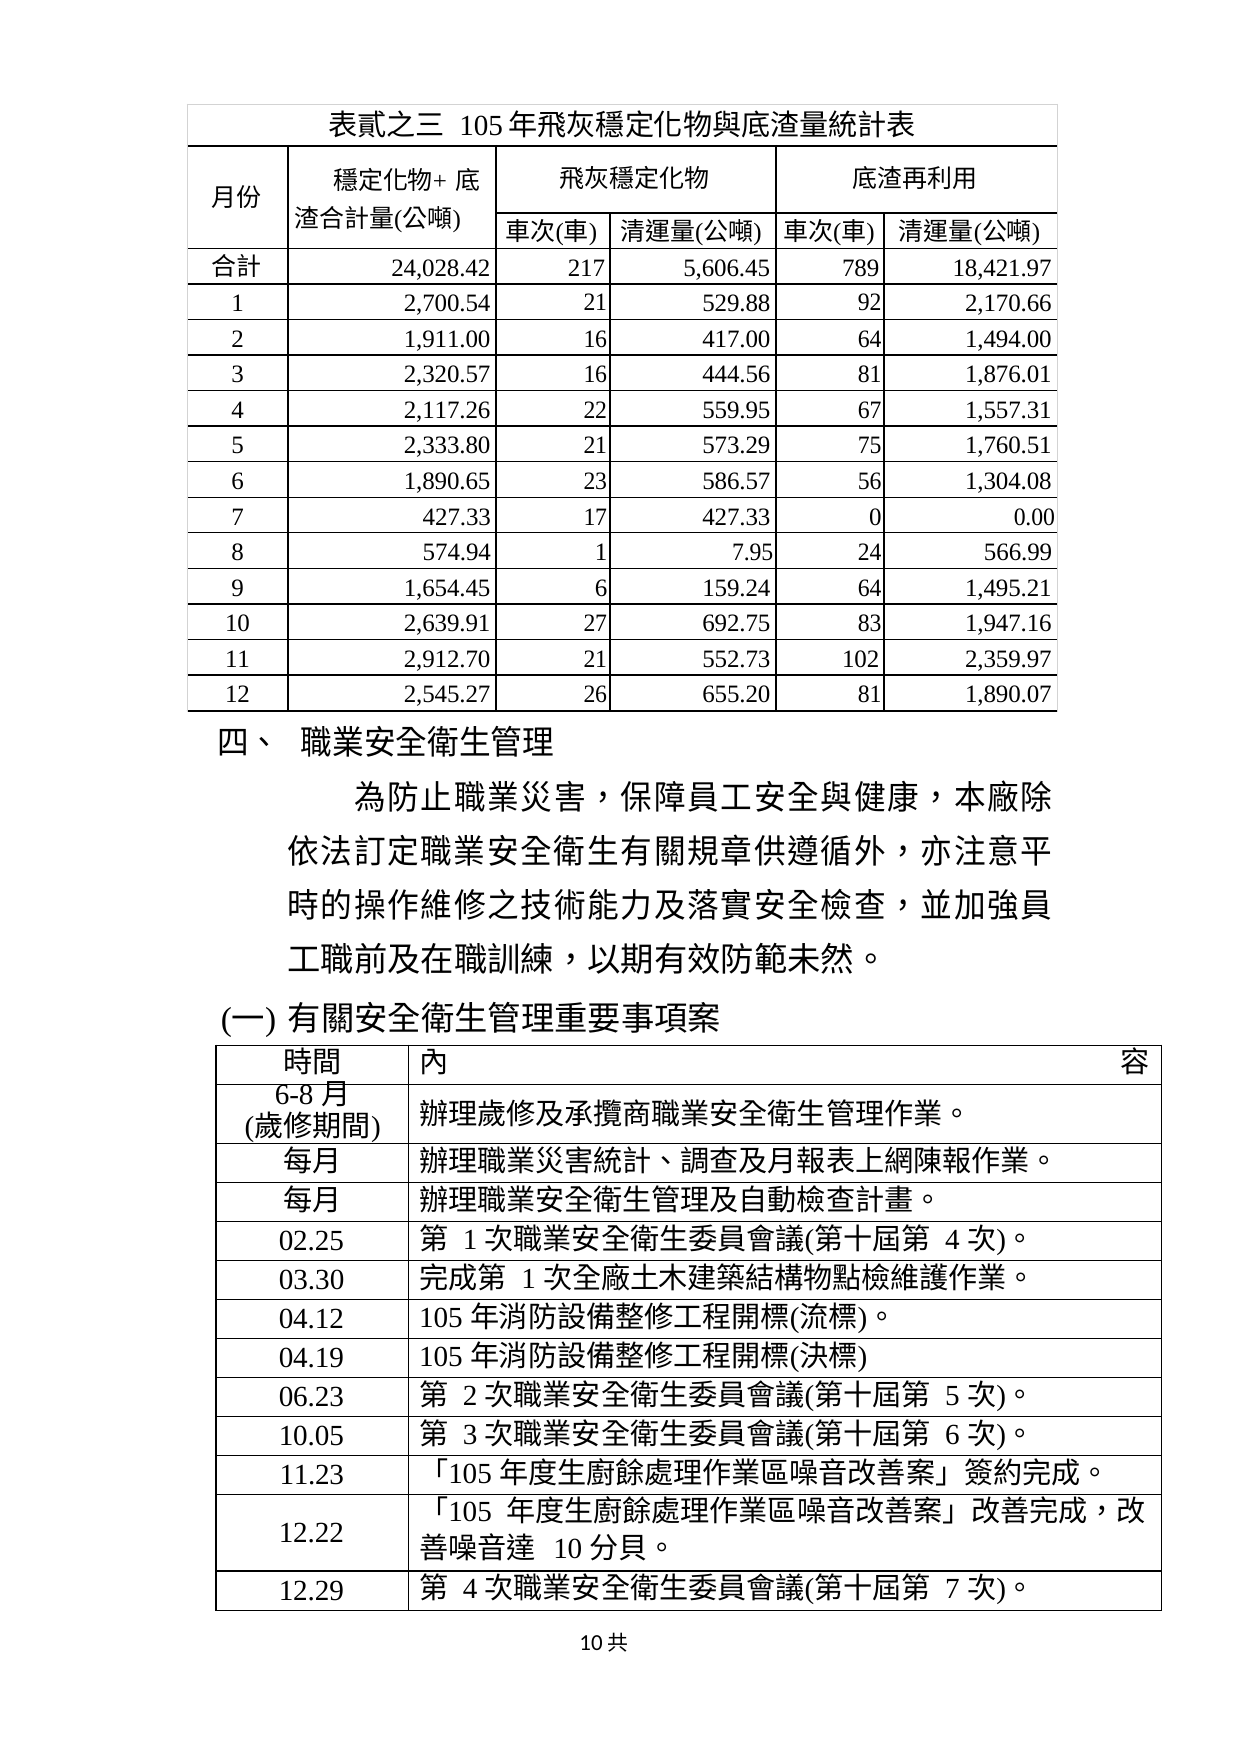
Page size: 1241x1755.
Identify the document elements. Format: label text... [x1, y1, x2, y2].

table_cell 0 [777, 498, 883, 532]
table_cell 574.94 [289, 533, 495, 567]
table_cell 2,333.80 [289, 427, 495, 461]
table_cell 2,320.57 [289, 356, 495, 390]
table_cell 2,700.54 [289, 285, 495, 319]
table_cell 04.19 [217, 1339, 408, 1376]
table_cell 789 [777, 249, 883, 283]
table_cell 10.05 [217, 1417, 408, 1454]
table_cell 11.23 [217, 1456, 408, 1493]
table_cell 9 [188, 569, 287, 603]
table_cell 06.23 [217, 1378, 408, 1416]
table_cell 2,359.97 [885, 640, 1057, 674]
table_cell 車次(車) [497, 214, 609, 248]
table_cell 16 [497, 356, 609, 390]
table_cell 5,606.45 [611, 249, 775, 283]
table_cell 5 [188, 427, 287, 461]
table_cell 655.20 [611, 676, 775, 710]
table_cell 427.33 [611, 498, 775, 532]
table_cell 105 年消防設備整修工程開標(流標)。 [409, 1300, 1161, 1337]
table_cell 2 [188, 320, 287, 354]
table_cell 4 [188, 391, 287, 425]
table_cell 12.29 [217, 1572, 408, 1609]
table_cell 573.29 [611, 427, 775, 461]
table_cell 2,639.91 [289, 605, 495, 638]
table_cell 辦理職業安全衛生管理及自動檢查計畫。 [409, 1183, 1161, 1221]
text 為防止職業災害，保障員工安全與健康，本廠除 依法訂定職業安全衛生有關規章供遵循外，亦注意平 時的操作維修之技術能力及落實安全檢查，並加強員 工職前及在職訓練，以期有效防範未然。 [287, 771, 1054, 981]
table_cell 底渣再利用 [777, 147, 1057, 212]
table_cell 第 4 次職業安全衛生委員會議(第十屆第 7 次)。 [409, 1572, 1161, 1609]
table_cell 完成第 1 次全廠土木建築結構物點檢維護作業。 [409, 1261, 1161, 1298]
table_cell 559.95 [611, 391, 775, 425]
table_cell 552.73 [611, 640, 775, 674]
table_cell 12 [188, 676, 287, 710]
table_cell 「105 年度生廚餘處理作業區噪音改善案」簽約完成。 [409, 1456, 1161, 1493]
table_cell 2,912.70 [289, 640, 495, 674]
table_cell 56 [777, 462, 883, 496]
table_cell 17 [497, 498, 609, 532]
table_cell 清運量(公噸) [885, 214, 1057, 248]
table_cell 159.24 [611, 569, 775, 603]
table_cell 26 [497, 676, 609, 710]
table_cell 427.33 [289, 498, 495, 532]
table_header 時間 [217, 1046, 408, 1083]
table_cell 2,545.27 [289, 676, 495, 710]
table_cell 18,421.97 [885, 249, 1057, 283]
table_cell 2,117.26 [289, 391, 495, 425]
table_cell 第 1 次職業安全衛生委員會議(第十屆第 4 次)。 [409, 1222, 1161, 1259]
table_cell 586.57 [611, 462, 775, 496]
table_cell 每月 [217, 1183, 408, 1221]
table_cell 81 [777, 676, 883, 710]
table_cell 0.00 [885, 498, 1057, 532]
table_cell 1,495.21 [885, 569, 1057, 603]
table_cell 1,890.07 [885, 676, 1057, 710]
table_cell 合計 [188, 249, 287, 283]
table_cell 24 [777, 533, 883, 567]
table_cell 每月 [217, 1144, 408, 1182]
table_cell 穩定化物+ 底渣合計量(公噸) [289, 147, 495, 248]
table_cell 64 [777, 320, 883, 354]
table_cell 1,890.65 [289, 462, 495, 496]
table_cell 清運量(公噸) [611, 214, 775, 248]
table_cell 21 [497, 640, 609, 674]
table_header 內 容 [409, 1046, 1161, 1083]
table_cell 105 年消防設備整修工程開標(決標) [409, 1339, 1161, 1376]
text (一) 有關安全衛生管理重要事項案 [221, 992, 1174, 1040]
table_cell 第 3 次職業安全衛生委員會議(第十屆第 6 次)。 [409, 1417, 1161, 1454]
table_cell 23 [497, 462, 609, 496]
table_cell 692.75 [611, 605, 775, 638]
table_cell 3 [188, 356, 287, 390]
table_cell 8 [188, 533, 287, 567]
table_cell 529.88 [611, 285, 775, 319]
table_cell 月份 [188, 147, 287, 248]
table_cell 64 [777, 569, 883, 603]
table_cell 27 [497, 605, 609, 638]
table_cell 1,557.31 [885, 391, 1057, 425]
table_cell 7 [188, 498, 287, 532]
table_cell 7.95 [611, 533, 775, 567]
table_cell 辦理歲修及承攬商職業安全衛生管理作業。 [409, 1085, 1161, 1143]
table_cell 1,911.00 [289, 320, 495, 354]
table_cell 2,170.66 [885, 285, 1057, 319]
table_cell 1,947.16 [885, 605, 1057, 638]
table_cell 「105 年度生廚餘處理作業區噪音改善案」改善完成，改 善噪音達 10 分貝。 [409, 1495, 1161, 1570]
table_cell 444.56 [611, 356, 775, 390]
table_cell 83 [777, 605, 883, 638]
table_cell 6-8 月 (歲修期間) [217, 1085, 408, 1143]
text 四、 職業安全衛生管理 [217, 719, 1174, 764]
table_cell 車次(車) [777, 214, 883, 248]
table_cell 24,028.42 [289, 249, 495, 283]
table_cell 1,654.45 [289, 569, 495, 603]
table_cell 67 [777, 391, 883, 425]
table_cell 第 2 次職業安全衛生委員會議(第十屆第 5 次)。 [409, 1378, 1161, 1416]
table_cell 217 [497, 249, 609, 283]
table_cell 21 [497, 285, 609, 319]
table_cell 04.12 [217, 1300, 408, 1337]
table_cell 6 [497, 569, 609, 603]
table_cell 12.22 [217, 1495, 408, 1570]
table_cell 03.30 [217, 1261, 408, 1298]
table_cell 02.25 [217, 1222, 408, 1259]
table_cell 21 [497, 427, 609, 461]
table_cell 81 [777, 356, 883, 390]
table_cell 1,760.51 [885, 427, 1057, 461]
table_cell 92 [777, 285, 883, 319]
table_cell 辦理職業災害統計、調查及月報表上網陳報作業。 [409, 1144, 1161, 1182]
table_cell 102 [777, 640, 883, 674]
table_cell 75 [777, 427, 883, 461]
table_cell 6 [188, 462, 287, 496]
table_cell 1,304.08 [885, 462, 1057, 496]
table_cell 11 [188, 640, 287, 674]
table_cell 16 [497, 320, 609, 354]
table_cell 1,494.00 [885, 320, 1057, 354]
table_cell 飛灰穩定化物 [497, 147, 775, 212]
table_header 表貳之三 105年飛灰穩定化物與底渣量統計表 [188, 105, 1057, 145]
table_cell 566.99 [885, 533, 1057, 567]
table_cell 417.00 [611, 320, 775, 354]
table_cell 10 [188, 605, 287, 638]
table_cell 1,876.01 [885, 356, 1057, 390]
table_cell 22 [497, 391, 609, 425]
table_cell 1 [188, 285, 287, 319]
table_cell 1 [497, 533, 609, 567]
